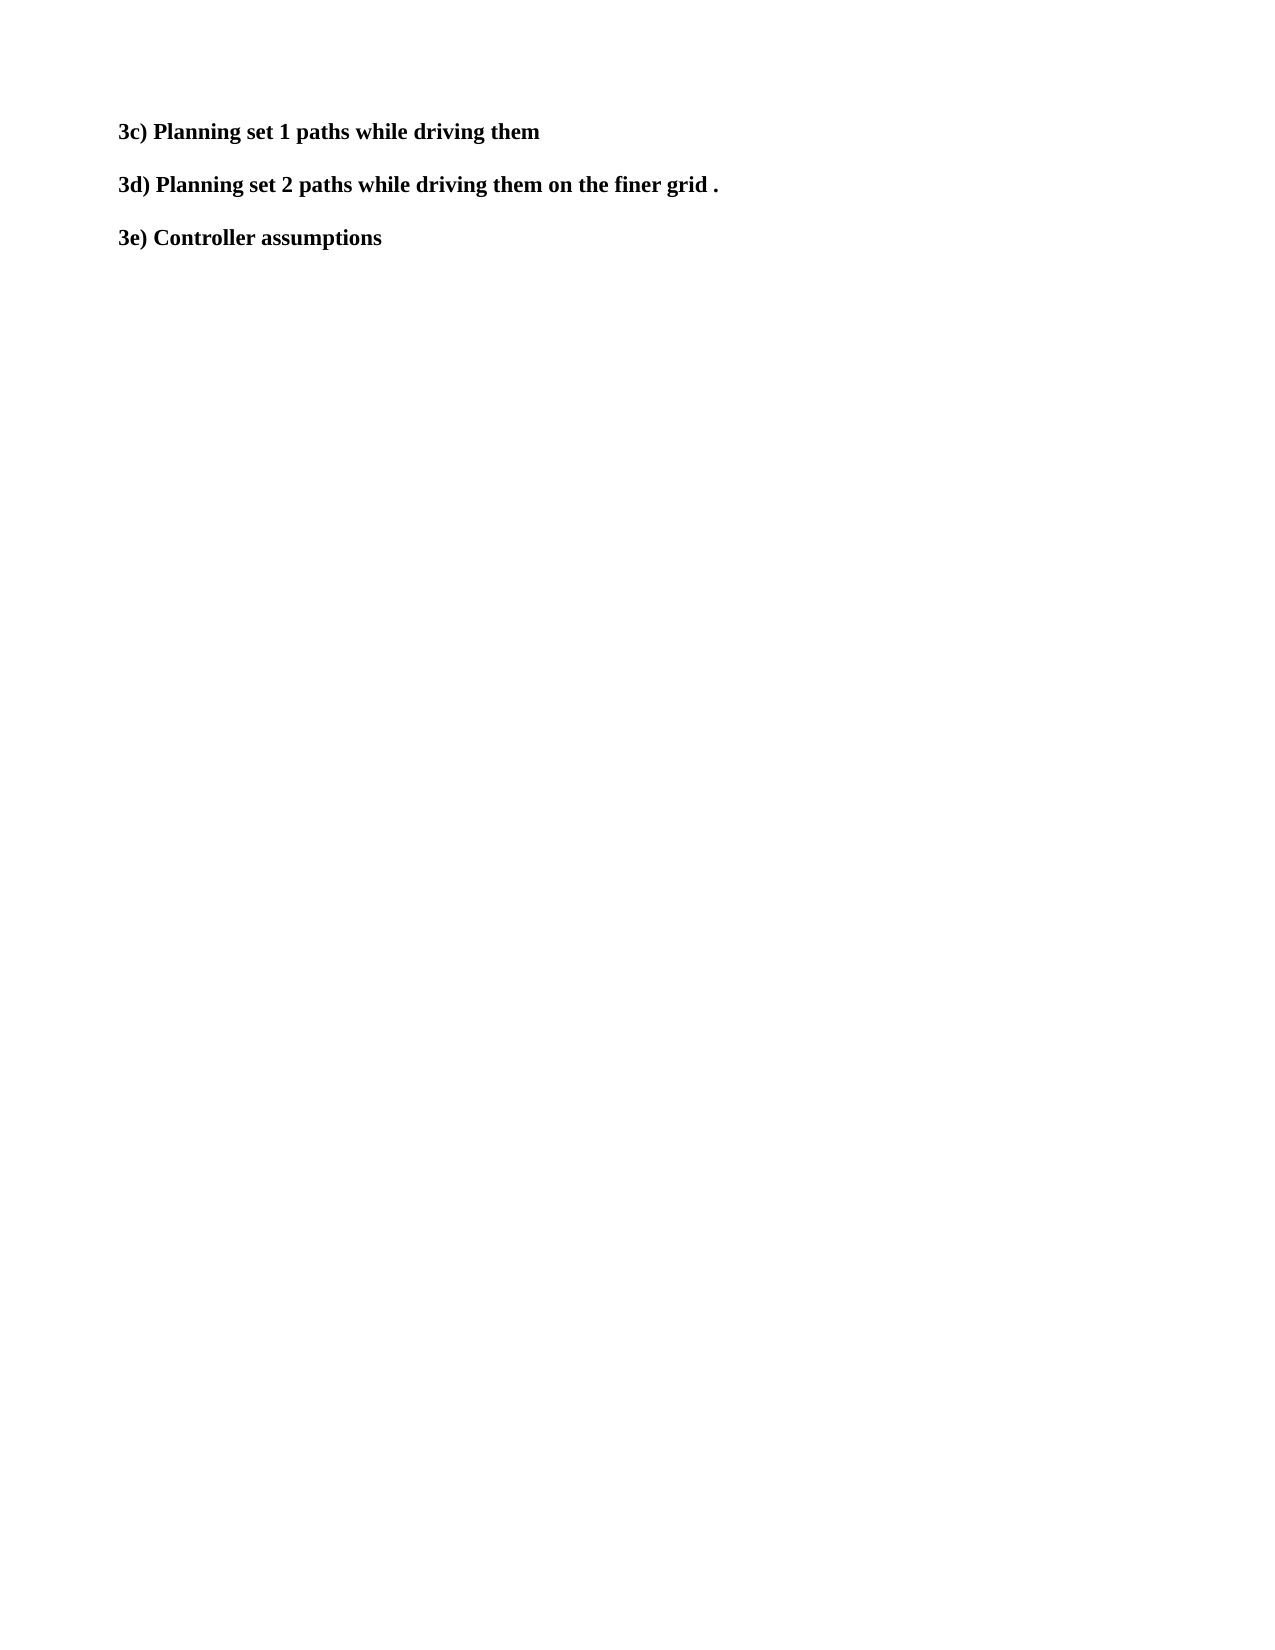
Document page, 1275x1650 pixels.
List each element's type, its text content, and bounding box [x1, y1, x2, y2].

text 3c) Planning set 1 paths while driving them [118, 118, 1157, 144]
text 3d) Planning set 2 paths while driving them on the finer grid . [118, 171, 1157, 197]
text 3e) Controller assumptions [118, 223, 1157, 250]
